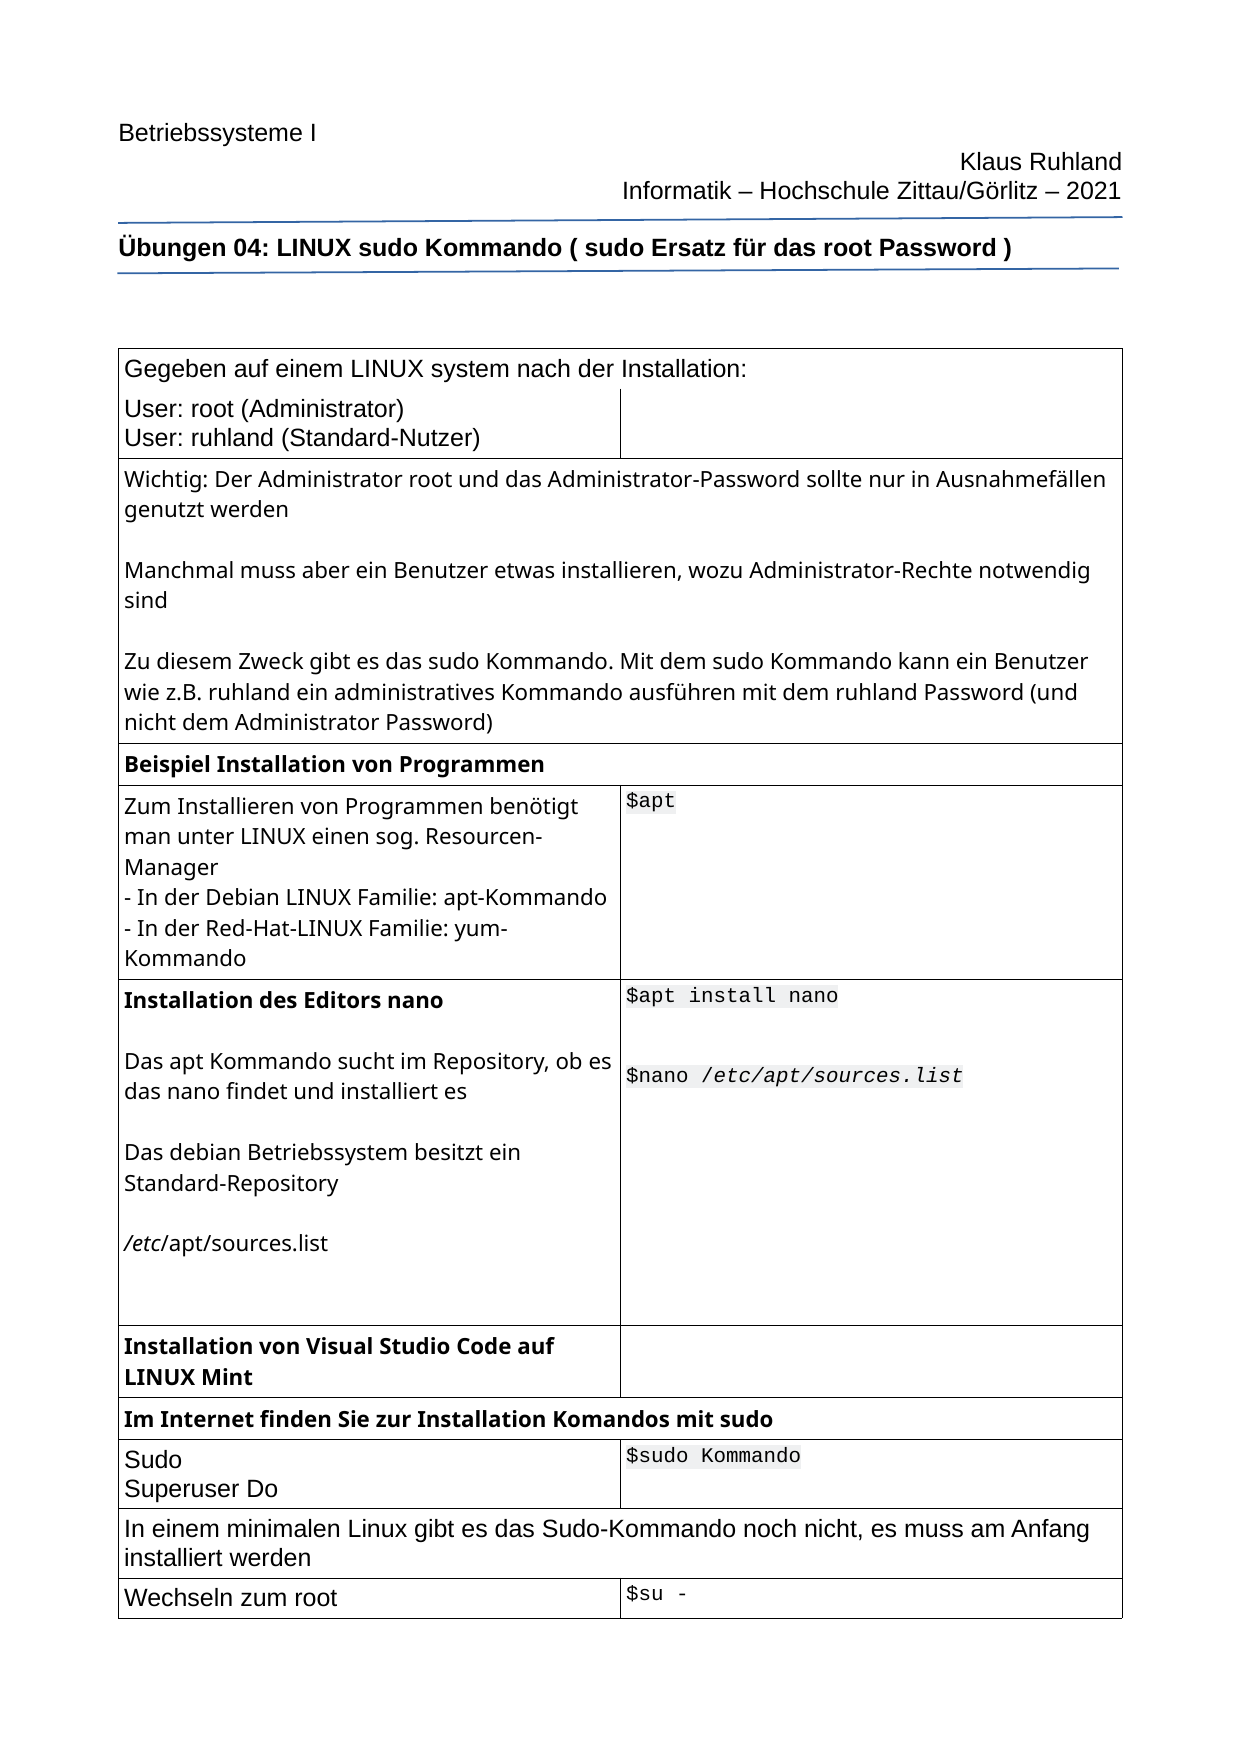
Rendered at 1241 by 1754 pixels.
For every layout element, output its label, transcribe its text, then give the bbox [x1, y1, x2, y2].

table_cell Wechseln zum root [119, 1579, 620, 1618]
table_cell Beispiel Installation von Programmen [119, 744, 1122, 785]
table_cell Im Internet finden Sie zur Installation Komandos mit sudo [119, 1398, 1122, 1439]
table_cell User: root (Administrator) User: ruhland (Standard-Nutzer) [119, 389, 620, 457]
table_header Gegeben auf einem LINUX system nach der Installation: [119, 349, 1122, 388]
table_cell $sudo Kommando [621, 1440, 1122, 1508]
table_cell $apt [621, 786, 1122, 979]
table_cell Installation von Visual Studio Code auf LINUX Mint [119, 1326, 620, 1397]
table_cell [621, 1326, 1122, 1397]
table_cell Sudo Superuser Do [119, 1440, 620, 1508]
table_cell $su - [621, 1579, 1122, 1618]
table_cell Zum Installieren von Programmen benötigt man unter LINUX einen sog. Resourcen-Manager - In der Debian LINUX Familie: apt-Kommando - In der Red-Hat-LINUX Familie: yum-Kommando [119, 786, 620, 979]
table_cell In einem minimalen Linux gibt es das Sudo-Kommando noch nicht, es muss am Anfang installiert werden [119, 1509, 1122, 1577]
text Betriebssysteme I [118, 118, 1122, 147]
text Klaus Ruhland [118, 147, 1122, 176]
table_cell Installation des Editors nano Das apt Kommando sucht im Repository, ob es das nano findet und installiert es Das debian Betriebssystem besitzt ein Standard-Repository /etc/apt/sources.list [119, 980, 620, 1325]
text Übungen 04: LINUX sudo Kommando ( sudo Ersatz für das root Password ) [118, 233, 1122, 262]
text Informatik – Hochschule Zittau/Görlitz – 2021 [118, 176, 1122, 204]
table_cell [621, 389, 1122, 457]
table_cell $apt install nano $nano /etc/apt/sources.list [621, 980, 1122, 1325]
table_cell Wichtig: Der Administrator root und das Administrator-Password sollte nur in Ausnahmefällen genutzt werden Manchmal muss aber ein Benutzer etwas installieren, wozu Administrator-Rechte notwendig sind Zu diesem Zweck gibt es das sudo Kommando. Mit dem sudo Kommando kann ein Benutzer wie z.B. ruhland ein administratives Kommando ausführen mit dem ruhland Password (und nicht dem Administrator Password) [119, 459, 1122, 743]
